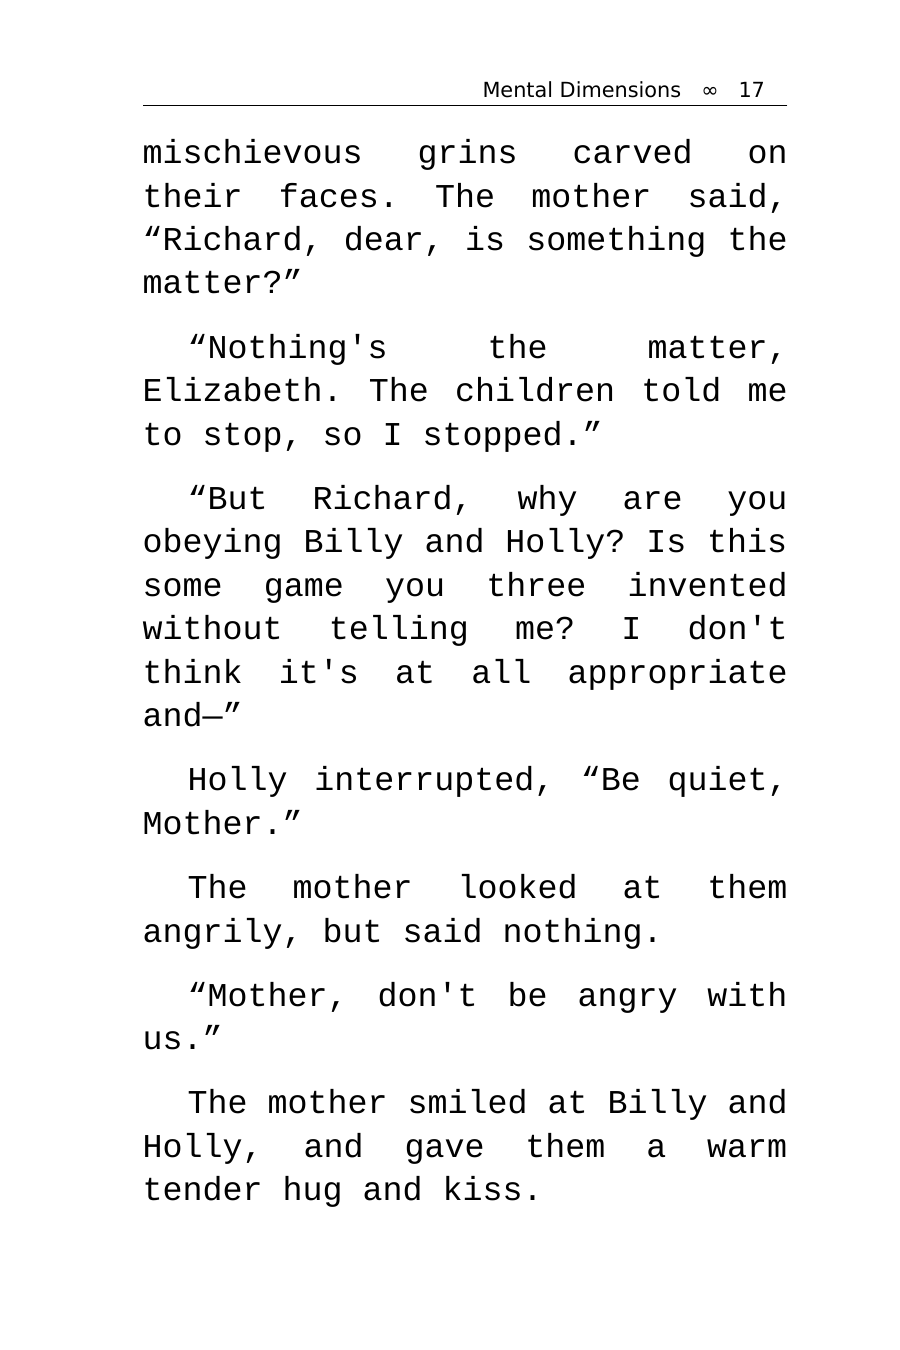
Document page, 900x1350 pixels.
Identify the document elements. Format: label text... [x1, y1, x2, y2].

text “But Richard, why are you obeying Billy and Holly? Is this some game you three invented without telling me? I don't think it's at all appropriate and—” [142, 482, 787, 737]
text The mother looked at them angrily, but said nothing. [142, 871, 787, 952]
text The mother smiled at Billy and Holly, and gave them a warm tender hug and kiss. [142, 1086, 787, 1211]
text “Mother, don't be angry with us.” [142, 978, 787, 1060]
text Holly interrupted, “Be quiet, Mother.” [142, 763, 787, 844]
text “Nothing's the matter, Elizabeth. The children told me to stop, so I stopped.” [142, 331, 787, 455]
text mischievous grins carved on their faces. The mother said, “Richard, dear, is something the matter?” [142, 136, 787, 304]
